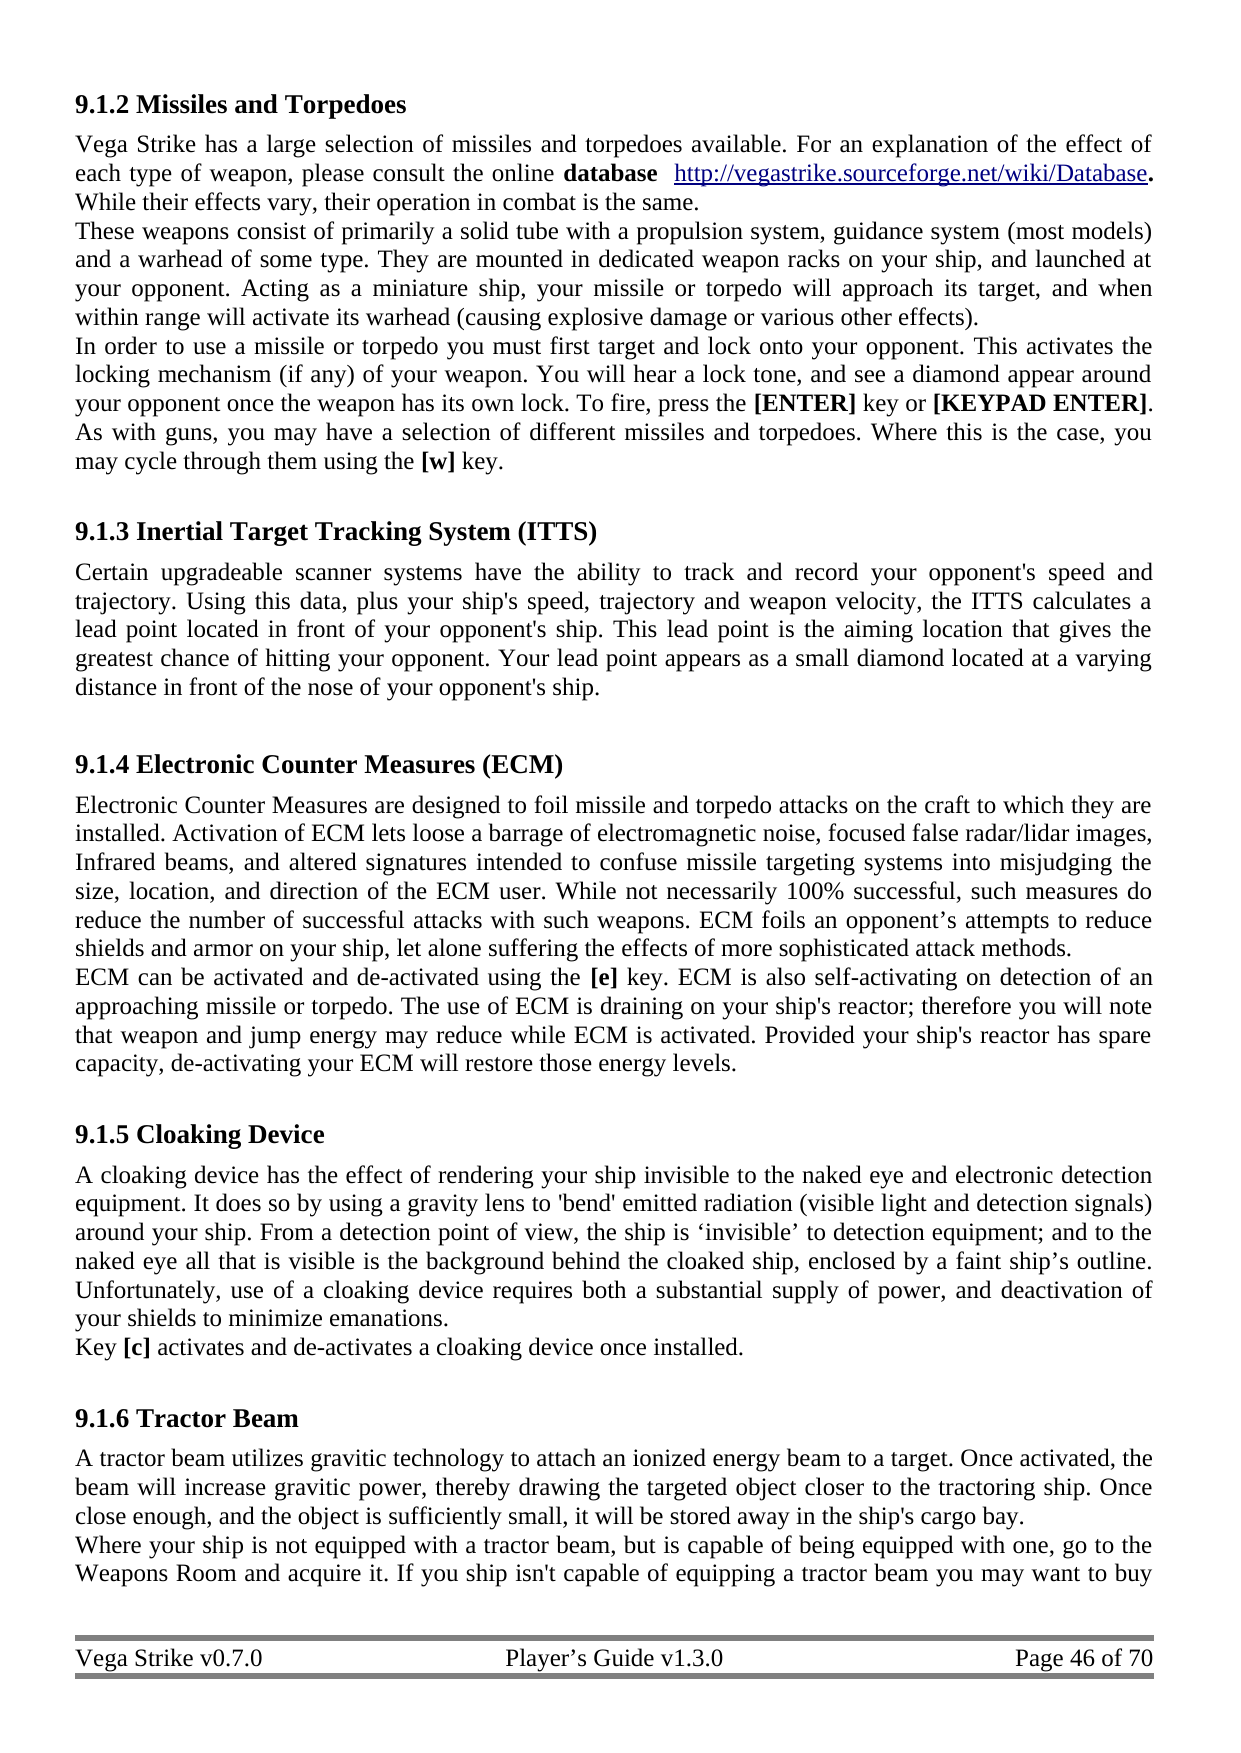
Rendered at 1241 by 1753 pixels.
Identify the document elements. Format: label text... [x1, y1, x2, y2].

text Key [c] activates and de-activates a cloaking device once installed. [75, 1332, 1154, 1361]
text Electronic Counter Measures are designed to foil missile and torpedo attacks on the craft to which they are installed. Activation of ECM lets loose a barrage of electromagnetic noise, focused false radar/lidar images, Infrared beams, and altered signatures intended to confuse missile targeting systems into misjudging the size, location, and direction of the ECM user. While not necessarily 100% successful, such measures do reduce the number of successful attacks with such weapons. ECM foils an opponent’s attempts to reduce shields and armor on your ship, let alone suffering the effects of more sophisticated attack methods. [75, 790, 1154, 962]
text ECM can be activated and de-activated using the [e] key. ECM is also self-activating on detection of an approaching missile or torpedo. The use of ECM is draining on your ship's reactor; therefore you will note that weapon and jump energy may reduce while ECM is activated. Provided your ship's reactor has spare capacity, de-activating your ECM will restore those energy levels. [75, 962, 1154, 1077]
subtitle 9.1.2 Missiles and Torpedoes [75, 88, 1154, 119]
subtitle 9.1.6 Tractor Beam [75, 1402, 1154, 1433]
text Certain upgradeable scanner systems have the ability to track and record your opponent's speed and trajectory. Using this data, plus your ship's speed, trajectory and weapon velocity, the ITTS calculates a lead point located in front of your opponent's ship. This lead point is the aiming location that gives the greatest chance of hitting your opponent. Your lead point appears as a small diamond located at a varying distance in front of the nose of your opponent's ship. [75, 557, 1154, 701]
text These weapons consist of primarily a solid tube with a propulsion system, guidance system (most models) and a warhead of some type. They are mounted in dedicated weapon racks on your ship, and launched at your opponent. Acting as a miniature ship, your missile or torpedo will approach its target, and when within range will activate its warhead (causing explosive damage or various other effects). [75, 216, 1154, 331]
text Vega Strike has a large selection of missiles and torpedoes available. For an explanation of the effect of each type of weapon, please consult the online database http://vegastrike.sourceforge.net/wiki/Database. While their effects vary, their operation in combat is the same. [75, 129, 1154, 216]
subtitle 9.1.4 Electronic Counter Measures (ECM) [75, 748, 1154, 779]
subtitle 9.1.5 Cloaking Device [75, 1118, 1154, 1149]
text In order to use a missile or torpedo you must first target and lock onto your opponent. This activates the locking mechanism (if any) of your weapon. You will hear a lock tone, and see a diamond appear around your opponent once the weapon has its own lock. To fire, press the [ENTER] key or [KEYPAD ENTER]. As with guns, you may have a selection of different missiles and torpedoes. Where this is the case, you may cycle through them using the [w] key. [75, 331, 1154, 474]
text A tractor beam utilizes gravitic technology to attach an ionized energy beam to a target. Once activated, the beam will increase gravitic power, thereby drawing the targeted object closer to the tractoring ship. Once close enough, and the object is sufficiently small, it will be stored away in the ship's cargo bay. [75, 1443, 1154, 1530]
text A cloaking device has the effect of rendering your ship invisible to the naked eye and electronic detection equipment. It does so by using a gravity lens to 'bend' emitted radiation (visible light and detection signals) around your ship. From a detection point of view, the ship is ‘invisible’ to detection equipment; and to the naked eye all that is visible is the background behind the cloaked ship, enclosed by a faint ship’s outline. Unfortunately, use of a cloaking device requires both a substantial supply of power, and deactivation of your shields to minimize emanations. [75, 1160, 1154, 1332]
text Where your ship is not equipped with a tractor beam, but is capable of being equipped with one, go to the Weapons Room and acquire it. If you ship isn't capable of equipping a tractor beam you may want to buy [75, 1530, 1154, 1587]
subtitle 9.1.3 Inertial Target Tracking System (ITTS) [75, 516, 1154, 547]
